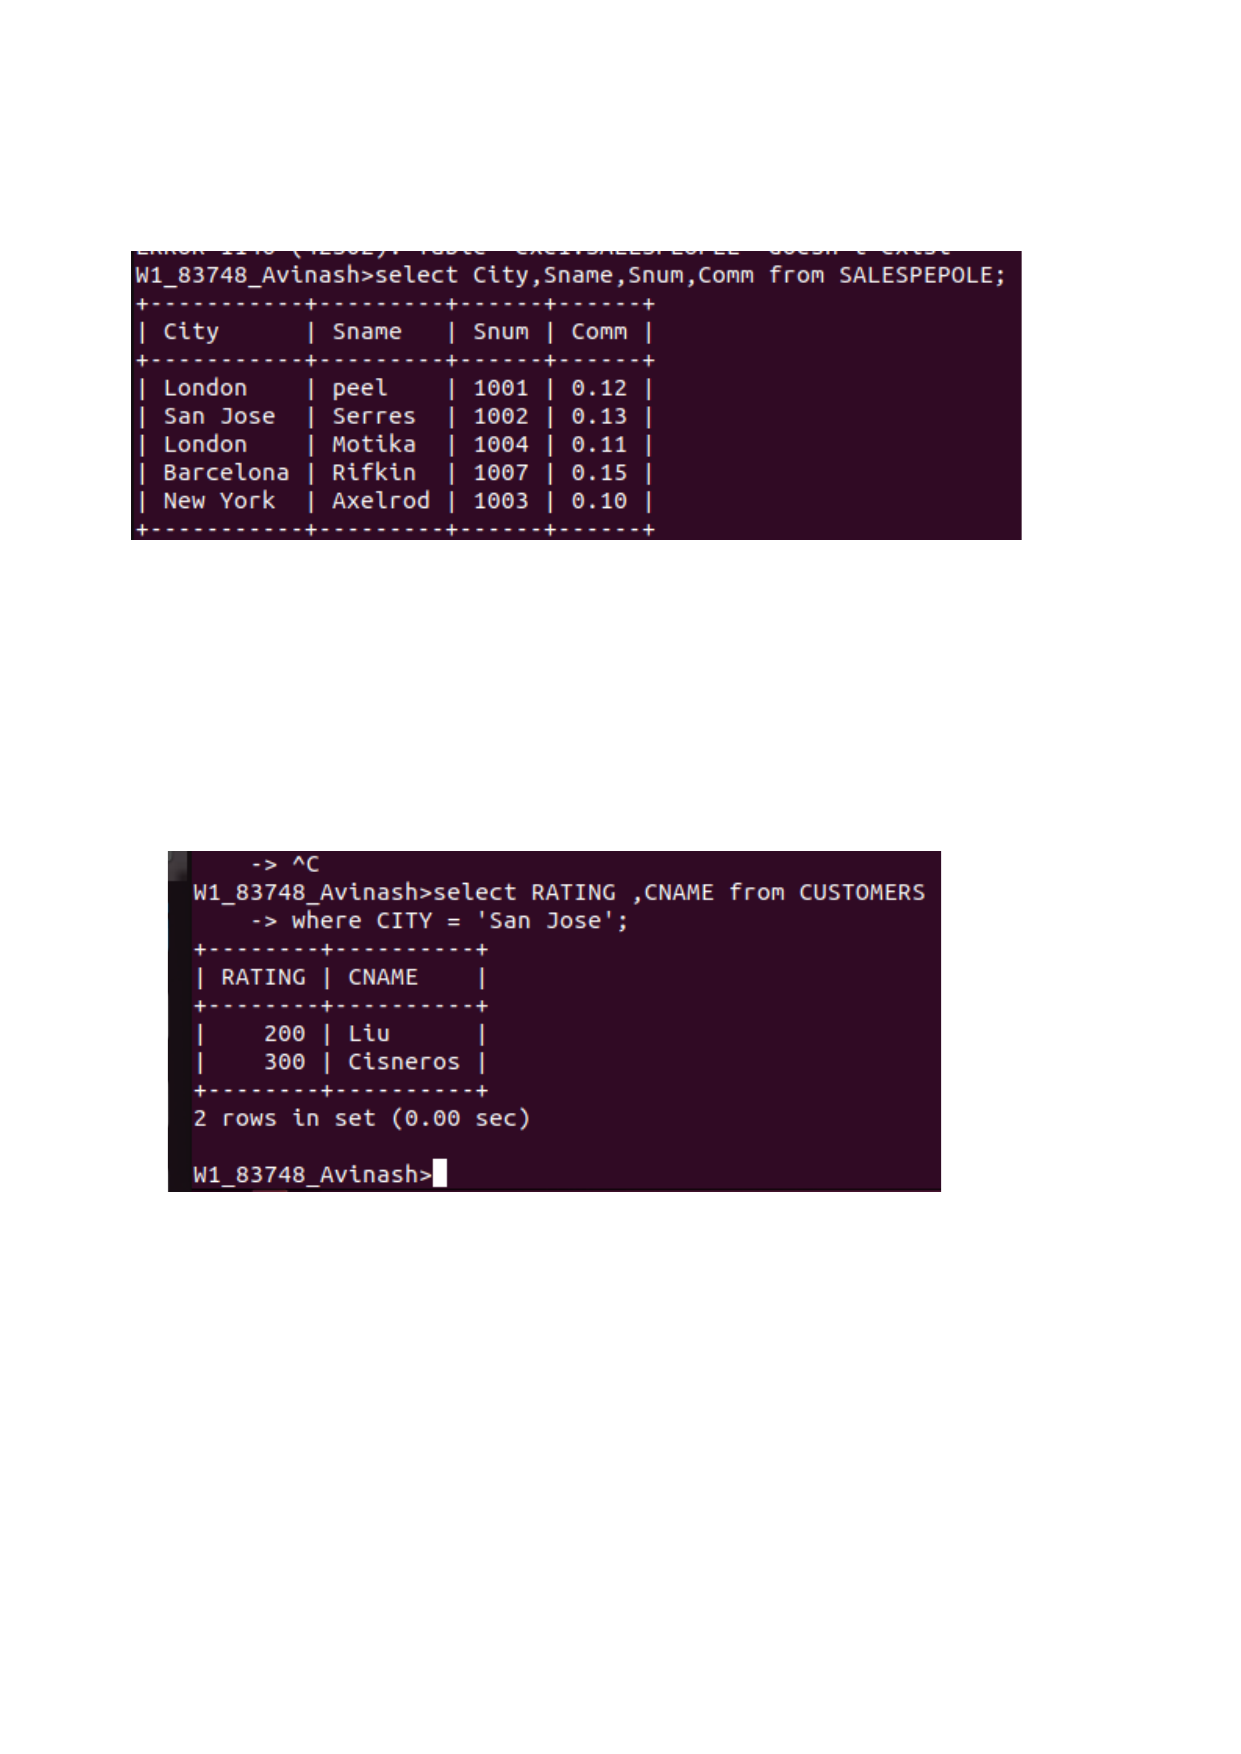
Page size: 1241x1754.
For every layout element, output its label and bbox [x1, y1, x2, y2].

picture [167, 851, 942, 1192]
picture [131, 251, 1022, 540]
